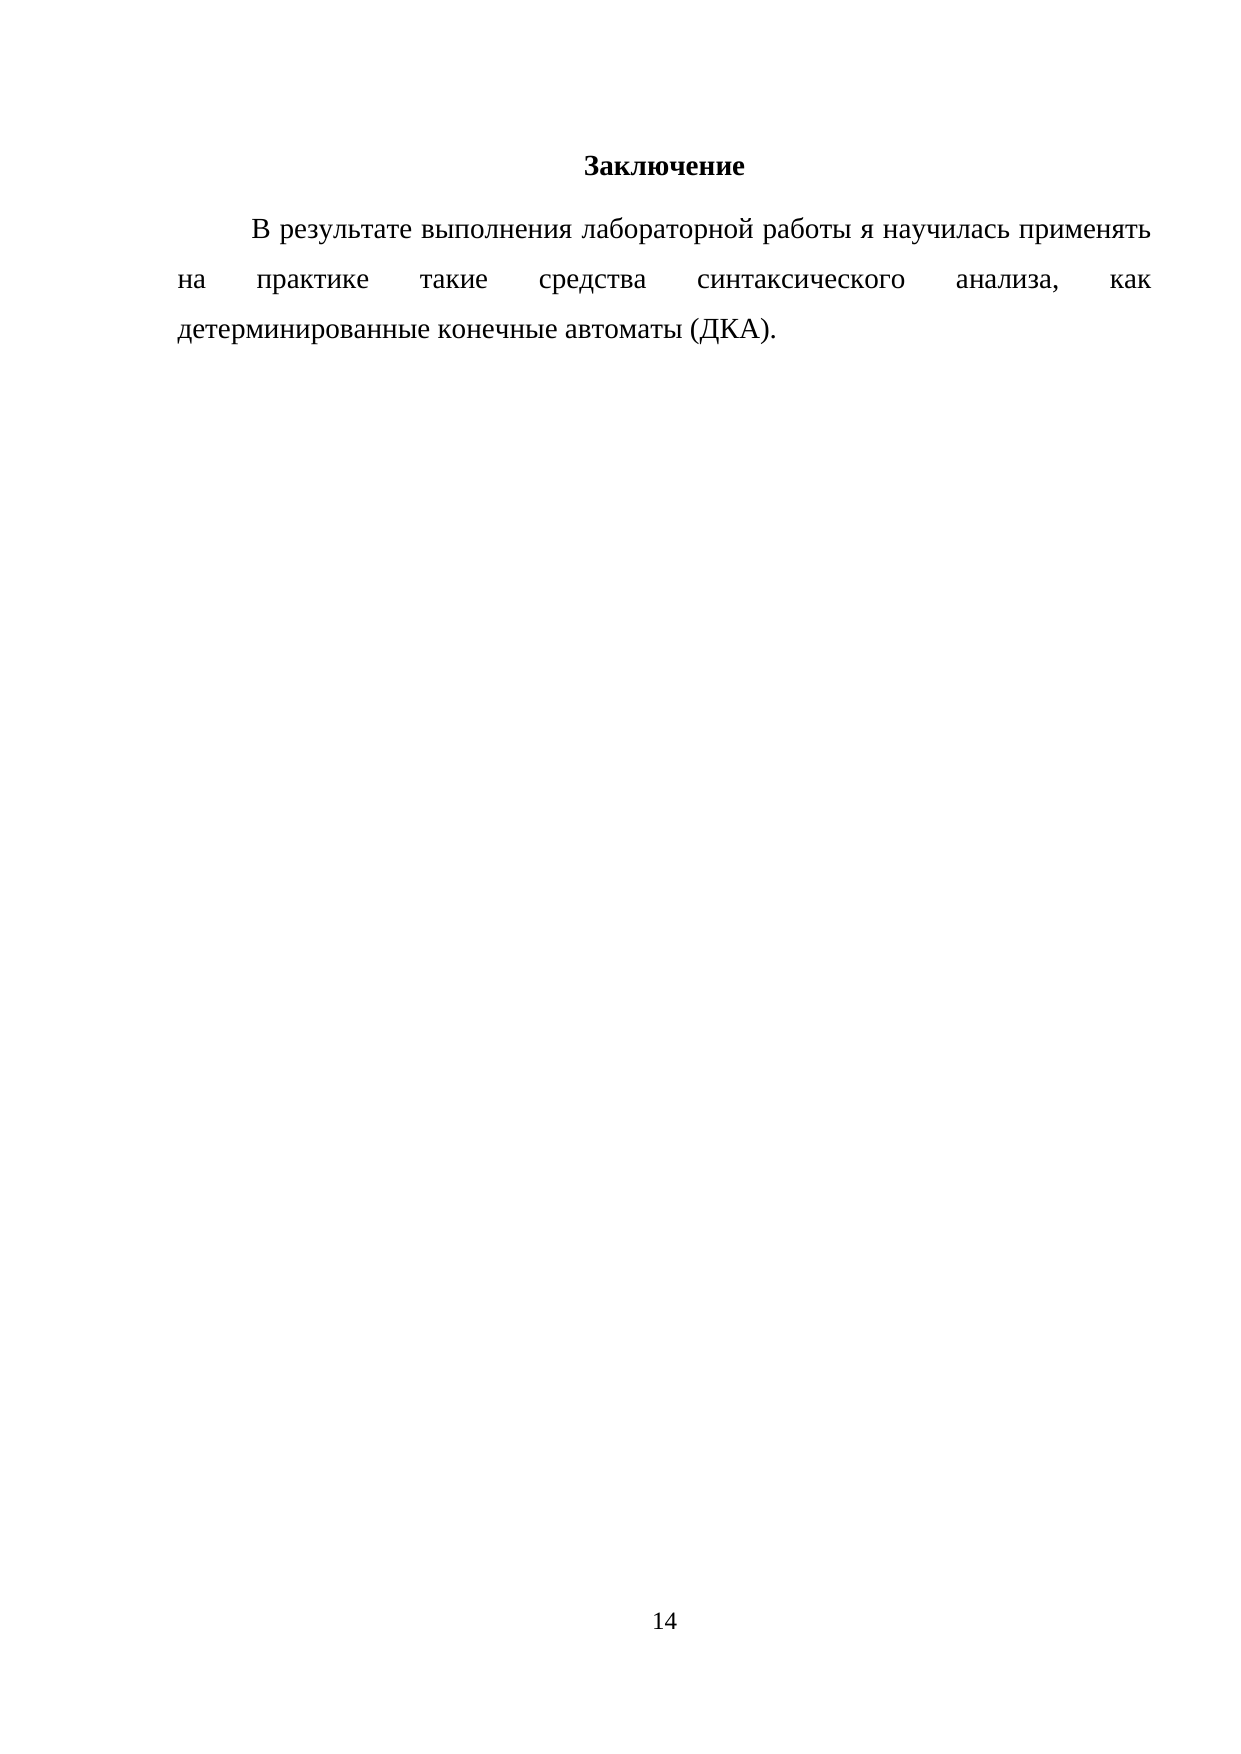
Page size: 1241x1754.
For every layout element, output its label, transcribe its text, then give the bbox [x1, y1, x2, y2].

subtitle Заключение [177, 148, 1152, 181]
text В результате выполнения лабораторной работы я научилась применять на практике такие средства синтаксического анализа, как детерминированные конечные автоматы (ДКА). [177, 211, 1152, 345]
